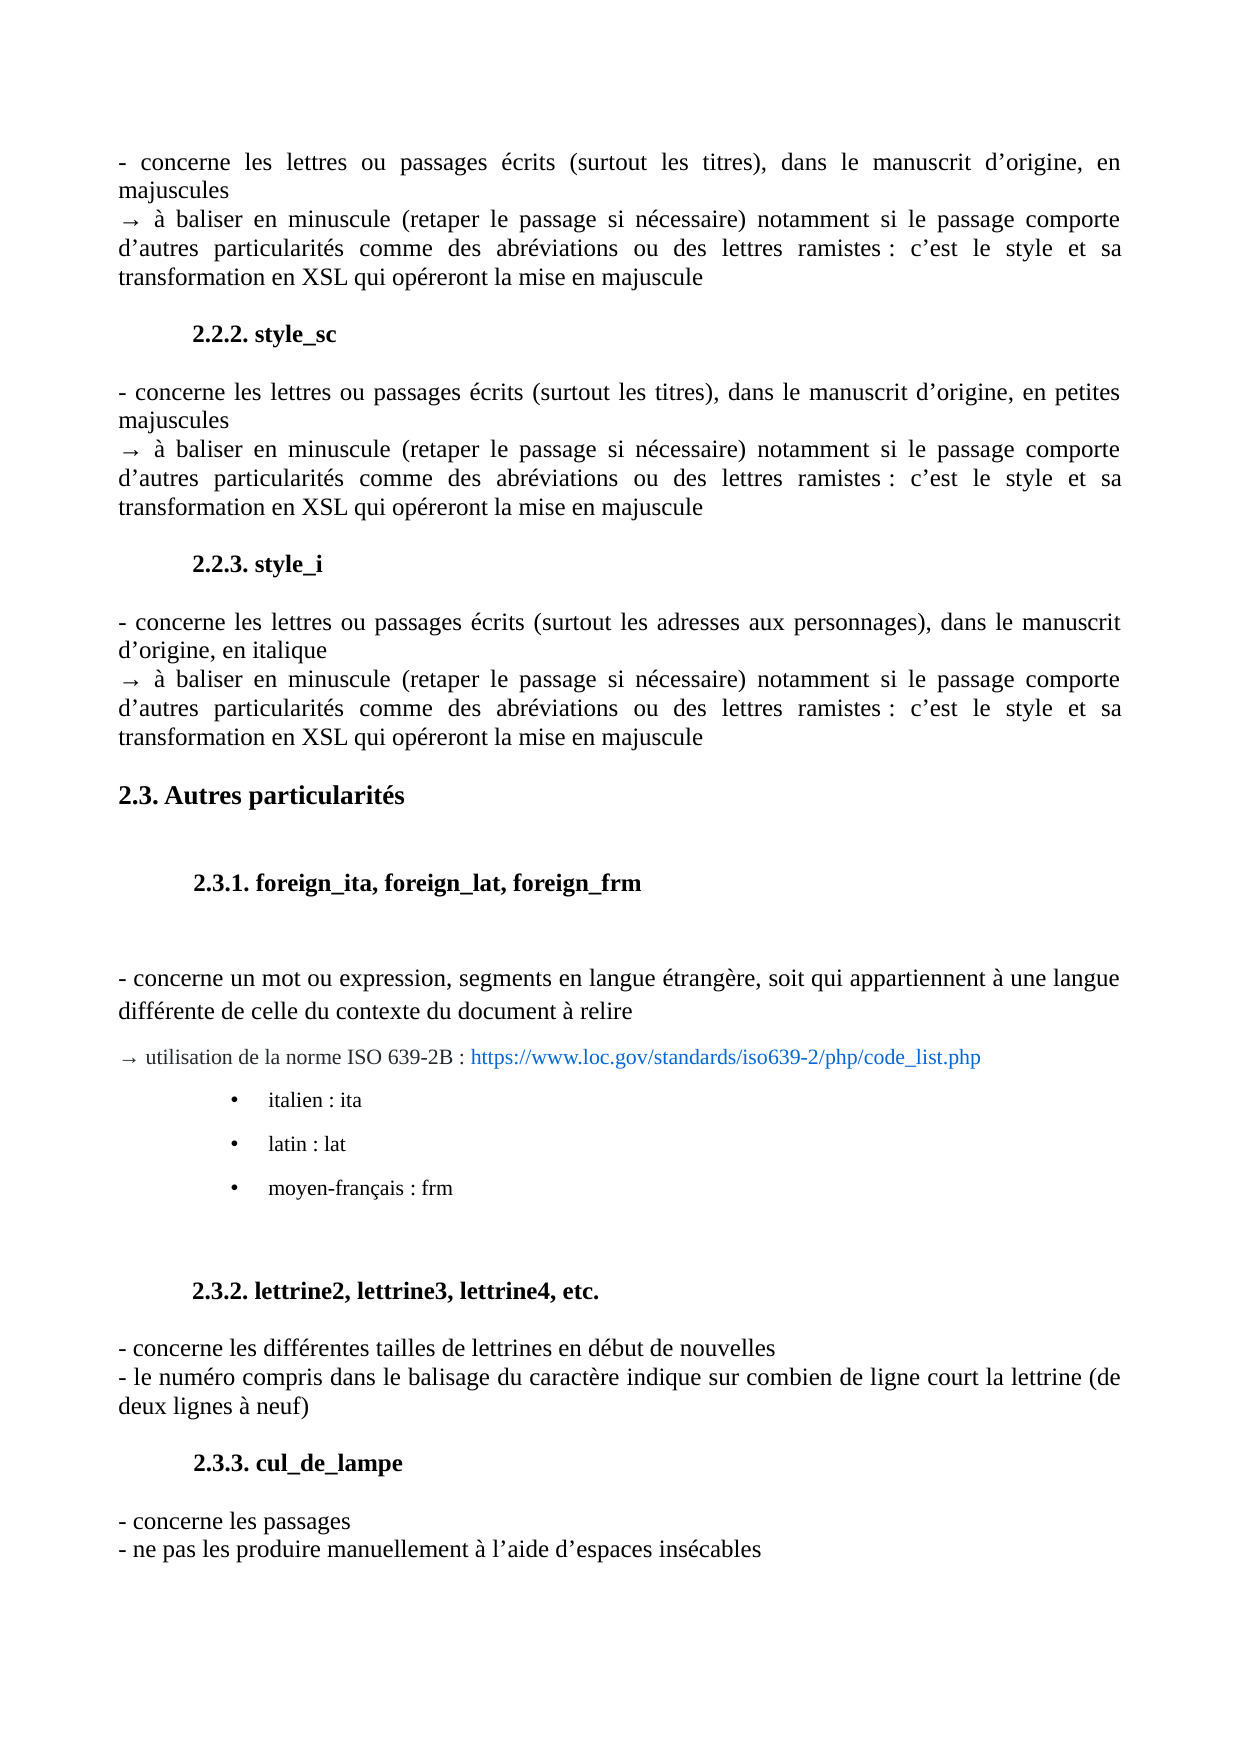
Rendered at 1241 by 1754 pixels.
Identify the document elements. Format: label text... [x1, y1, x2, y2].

text - concerne les passages [351, 1506, 1122, 1534]
list 2.3.3. cul_de_lampe [156, 1448, 193, 1477]
text - concerne les lettres ou passages écrits (surtout les adresses aux personnages), dans le manuscrit d’origine, en italique [118, 607, 1122, 664]
text → à baliser en minuscule (retaper le passage si nécessaire) notamment si le passage comporte d’autres particularités comme des abréviations ou des lettres ramistes : c’est le style et sa transformation en XSL qui opéreront la mise en majuscule [118, 204, 1122, 291]
list moyen-français : frm [231, 1174, 1122, 1200]
list italien : ita [231, 1087, 1122, 1113]
text → utilisation de la norme ISO 639-2B : https://www.loc.gov/standards/iso639-2/php/code_list.php [118, 1044, 1122, 1069]
text - le numéro compris dans le balisage du caractère indique sur combien de ligne court la lettrine (de deux lignes à neuf) [118, 1362, 1122, 1419]
list 2.3.1. foreign_ita, foreign_lat, foreign_frm [156, 868, 1122, 897]
text - ne pas les produire manuellement à l’aide d’espaces insécables [118, 1534, 1122, 1563]
text - concerne un mot ou expression, segments en langue étrangère, soit qui appartiennent à une langue différente de celle du contexte du document à relire [118, 963, 1122, 1025]
list latin : lat [231, 1131, 1122, 1156]
list 2.3.3. cul_de_lampe [403, 1448, 1122, 1477]
text → à baliser en minuscule (retaper le passage si nécessaire) notamment si le passage comporte d’autres particularités comme des abréviations ou des lettres ramistes : c’est le style et sa transformation en XSL qui opéreront la mise en majuscule [118, 434, 1122, 521]
text 2.2.2. style_sc [118, 319, 1122, 348]
text - concerne les lettres ou passages écrits (surtout les titres), dans le manuscrit d’origine, en petites majuscules [118, 377, 1122, 434]
list 2.3.2. lettrine2, lettrine3, lettrine4, etc. [118, 1276, 1122, 1304]
text 2.2.3. style_i [118, 549, 1122, 578]
text - concerne les différentes tailles de lettrines en début de nouvelles [118, 1333, 1122, 1362]
text 2.3. Autres particularités [118, 779, 1122, 811]
text → à baliser en minuscule (retaper le passage si nécessaire) notamment si le passage comporte d’autres particularités comme des abréviations ou des lettres ramistes : c’est le style et sa transformation en XSL qui opéreront la mise en majuscule [118, 664, 1122, 751]
text - concerne les lettres ou passages écrits (surtout les titres), dans le manuscrit d’origine, en majuscules [118, 147, 1122, 204]
